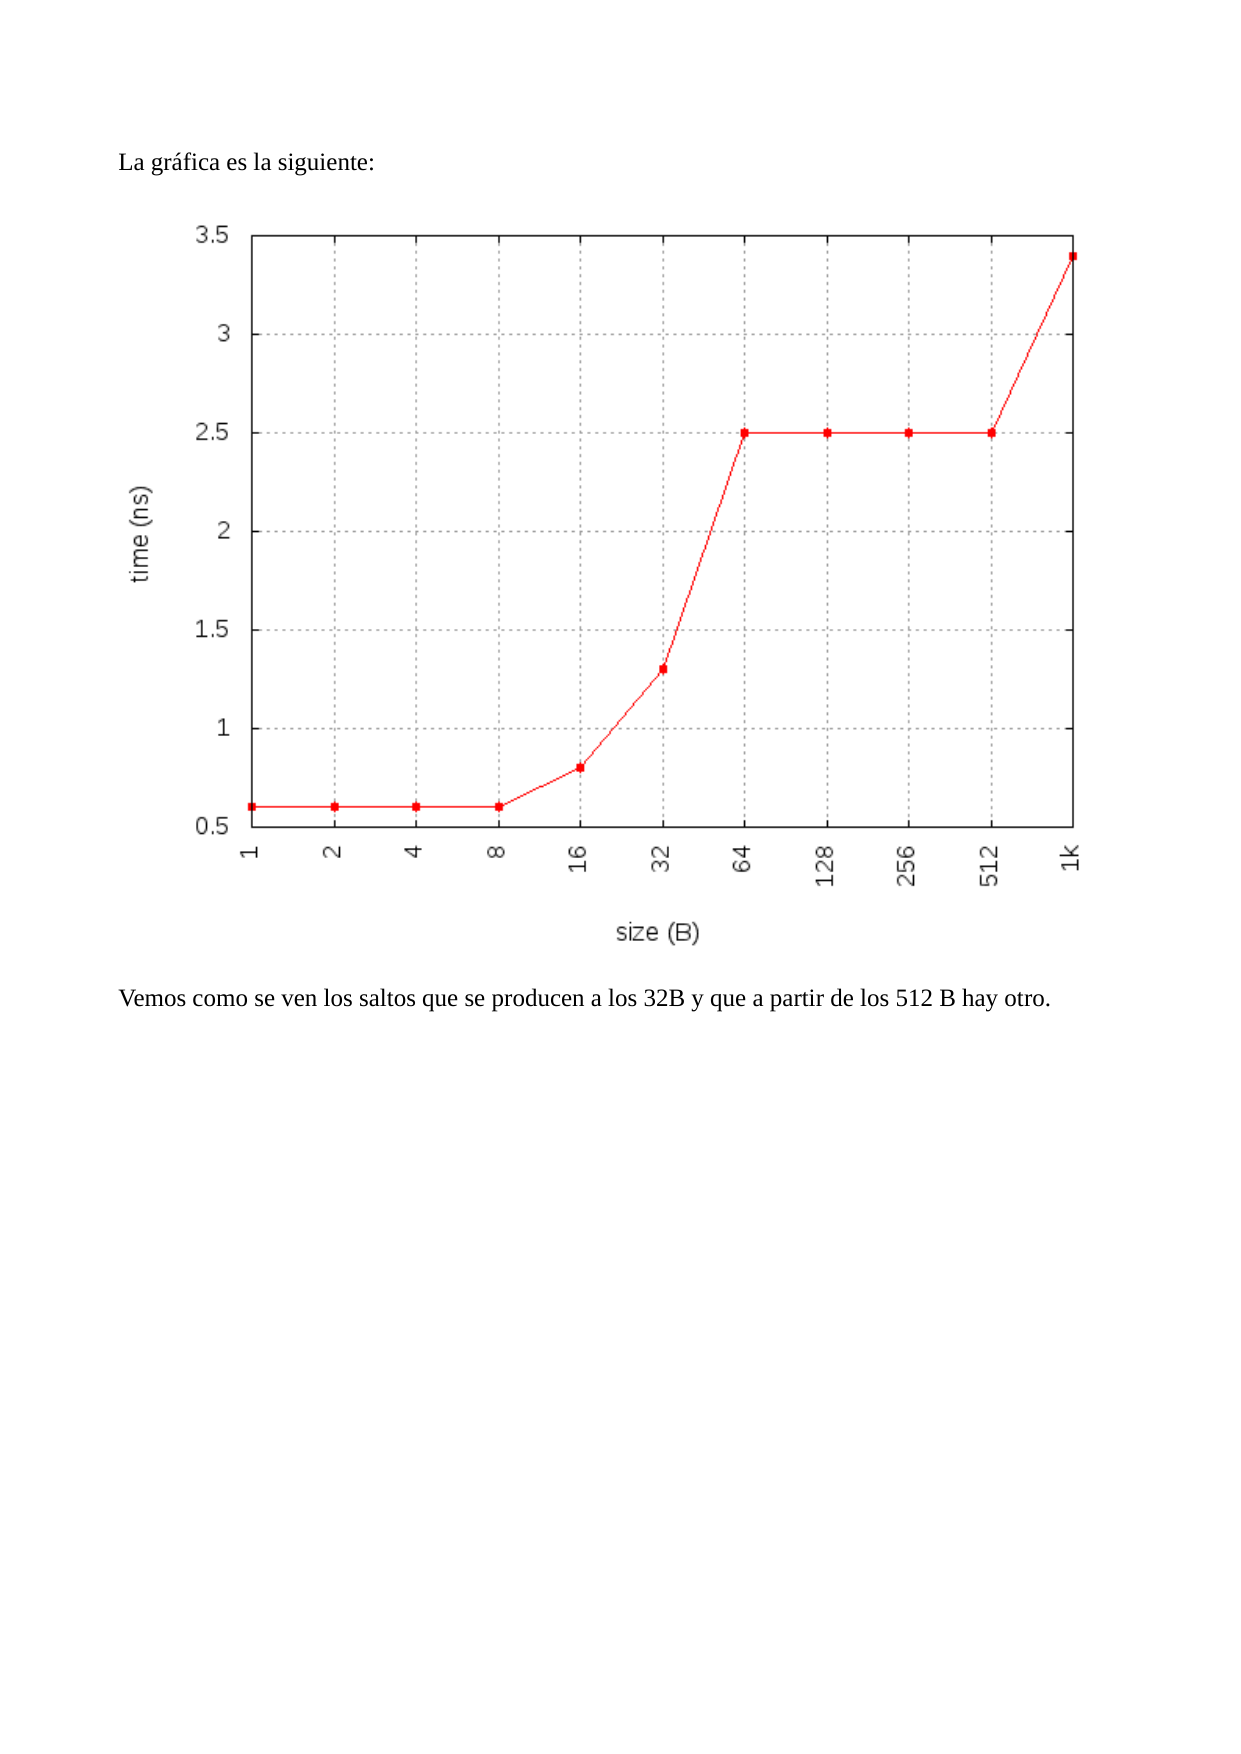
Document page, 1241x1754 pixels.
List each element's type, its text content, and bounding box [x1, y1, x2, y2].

text Vemos como se ven los saltos que se producen a los 32B y que a partir de los 512 B hay otro. [118, 983, 1122, 1012]
picture [120, 204, 1121, 955]
text La gráfica es la siguiente: [118, 147, 1122, 176]
